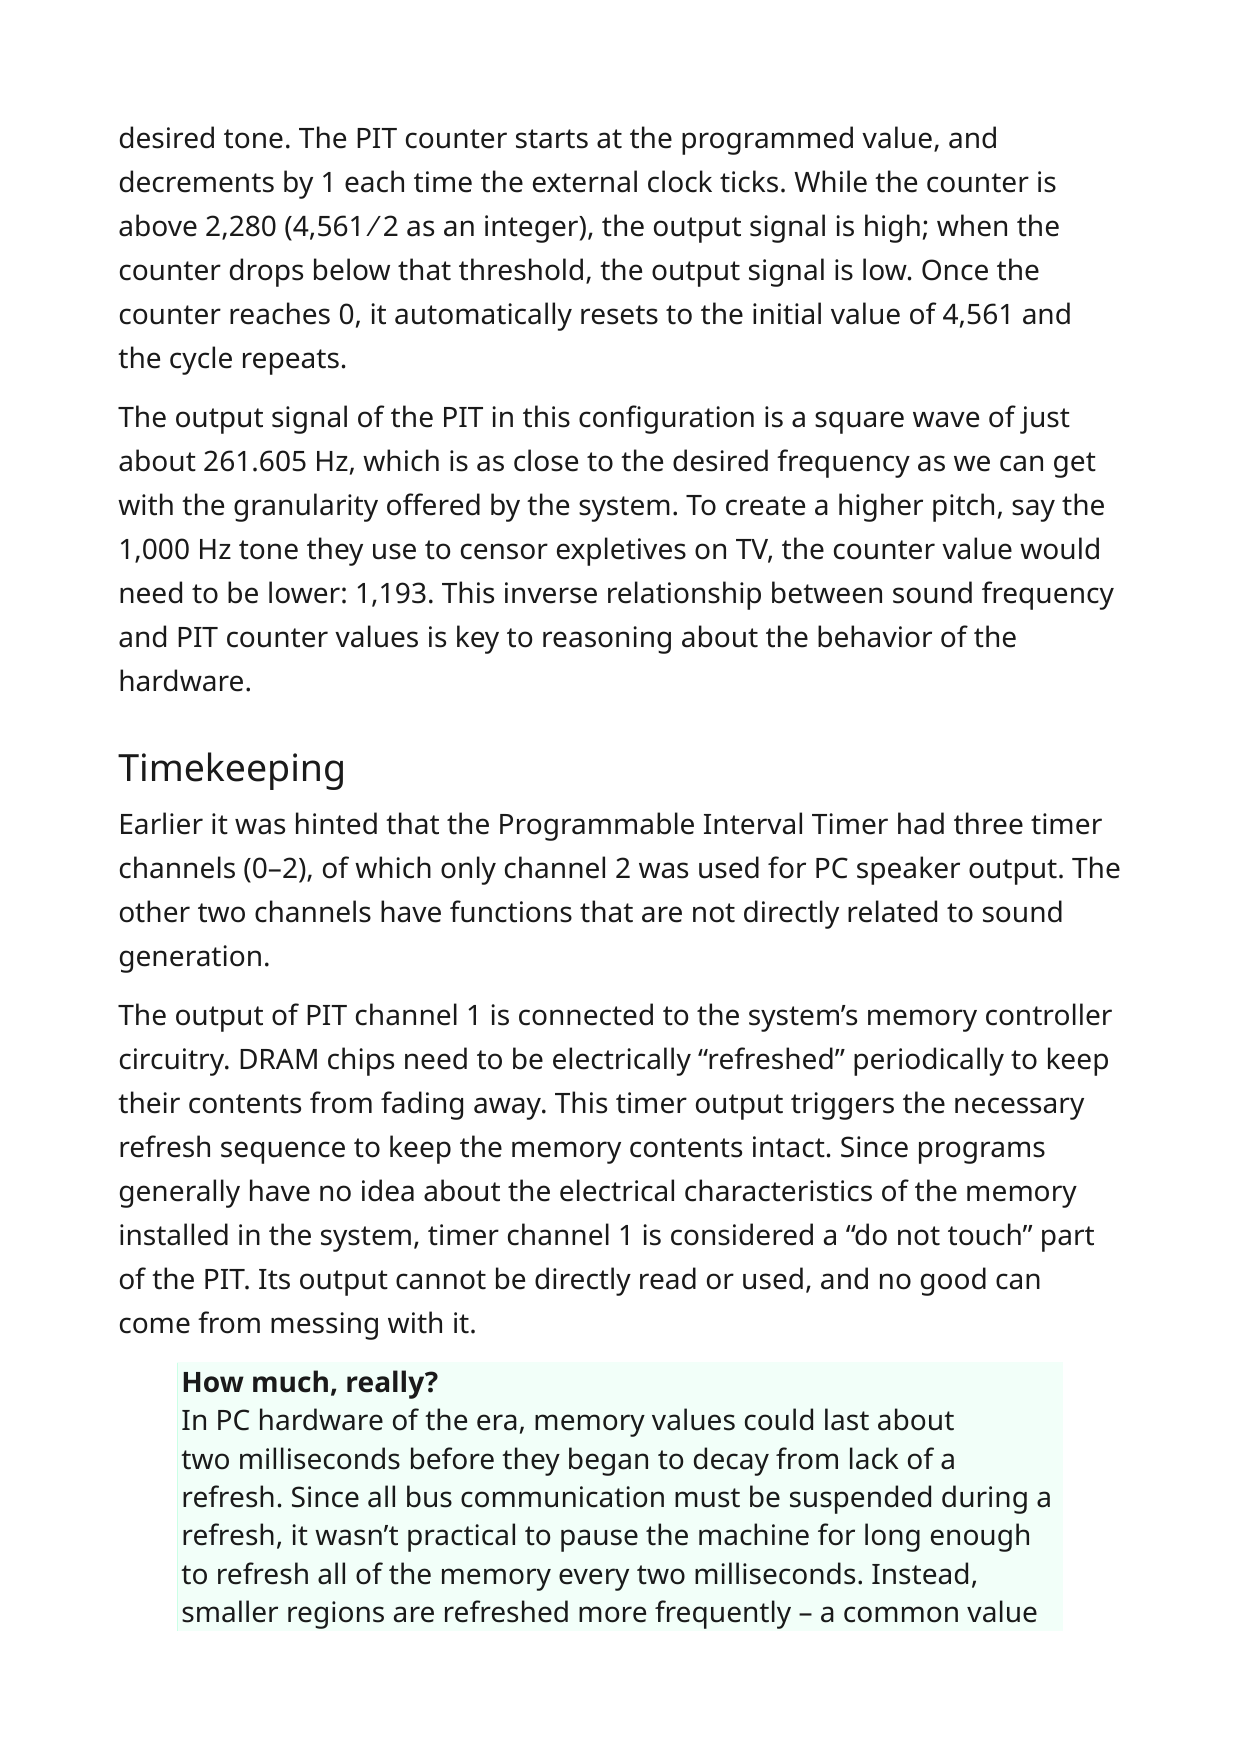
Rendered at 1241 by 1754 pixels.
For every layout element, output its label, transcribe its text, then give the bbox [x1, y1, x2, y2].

text The output signal of the PIT in this configuration is a square wave of just about 261.605 Hz, which is as close to the desired frequency as we can get with the granularity offered by the system. To create a higher pitch, say the 1,000 Hz tone they use to censor expletives on TV, the counter value would need to be lower: 1,193. This inverse relationship between sound frequency and PIT counter values is key to reasoning about the behavior of the hardware. [118, 397, 1122, 700]
text Earlier it was hinted that the Programmable Interval Timer had three timer channels (0–2), of which only channel 2 was used for PC speaker output. The other two channels have functions that are not directly related to sound generation. [118, 804, 1122, 975]
text The output of PIT channel 1 is connected to the system’s memory controller circuitry. DRAM chips need to be electrically “refreshed” periodically to keep their contents from fading away. This timer output triggers the necessary refresh sequence to keep the memory contents intact. Since programs generally have no idea about the electrical characteristics of the memory installed in the system, timer channel 1 is considered a “do not touch” part of the PIT. Its output cannot be directly read or used, and no good can come from messing with it. [118, 995, 1122, 1342]
text In PC hardware of the era, memory values could last about two milliseconds before they began to decay from lack of a refresh. Since all bus communication must be suspended during a refresh, it wasn’t practical to pause the machine for long enough to refresh all of the memory every two milliseconds. Instead, smaller regions are refreshed more frequently – a common value [178, 1401, 1063, 1631]
text How much, really? [177, 1362, 1063, 1401]
subtitle Timekeeping [118, 741, 1122, 792]
text desired tone. The PIT counter starts at the programmed value, and decrements by 1 each time the external clock ticks. While the counter is above 2,280 (4,561 ⁄ 2 as an integer), the output signal is high; when the counter drops below that threshold, the output signal is low. Once the counter reaches 0, it automatically resets to the initial value of 4,561 and the cycle repeats. [118, 118, 1122, 377]
